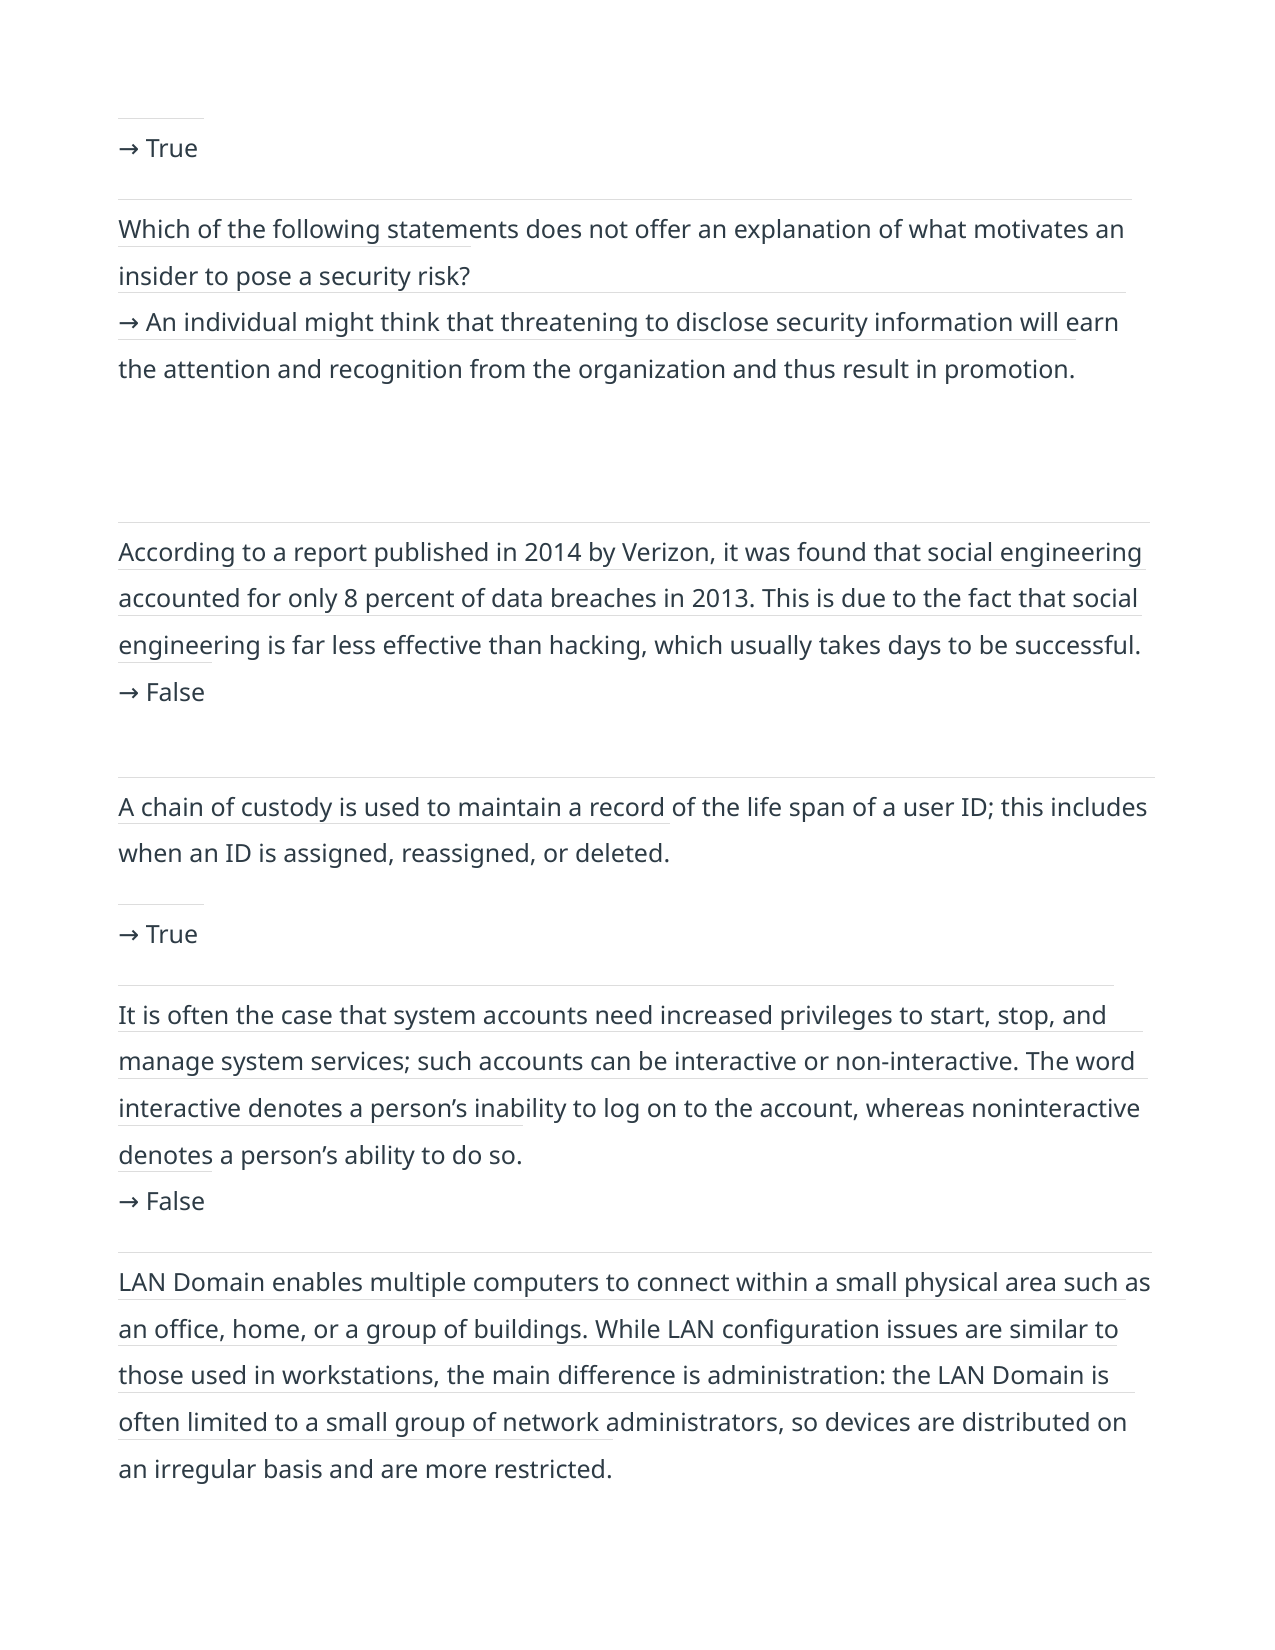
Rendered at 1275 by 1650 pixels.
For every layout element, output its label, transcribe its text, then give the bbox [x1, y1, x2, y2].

text → False [118, 1171, 1157, 1218]
text → An individual might think that threatening to disclose security information will earn the attention and recognition from the organization and thus result in promotion. [118, 292, 1157, 386]
text Which of the following statements does not offer an explanation of what motivates an insider to pose a security risk? [118, 199, 1157, 292]
text → True [118, 904, 1157, 951]
text → False [118, 662, 1157, 708]
text A chain of custody is used to maintain a record of the life span of a user ID; this includes when an ID is assigned, reassigned, or deleted. [118, 777, 1157, 870]
text It is often the case that system accounts need increased privileges to start, stop, and manage system services; such accounts can be interactive or non-interactive. The word interactive denotes a person’s inability to log on to the account, whereas noninteractive denotes a person’s ability to do so. [118, 985, 1157, 1171]
text → True [118, 118, 1157, 165]
text LAN Domain enables multiple computers to connect within a small physical area such as an office, home, or a group of buildings. While LAN configuration issues are similar to those used in workstations, the main difference is administration: the LAN Domain is often limited to a small group of network administrators, so devices are distributed on an irregular basis and are more restricted. [118, 1252, 1157, 1485]
text According to a report published in 2014 by Verizon, it was found that social engineering accounted for only 8 percent of data breaches in 2013. This is due to the fact that social engineering is far less effective than hacking, which usually takes days to be successful. [118, 522, 1157, 662]
